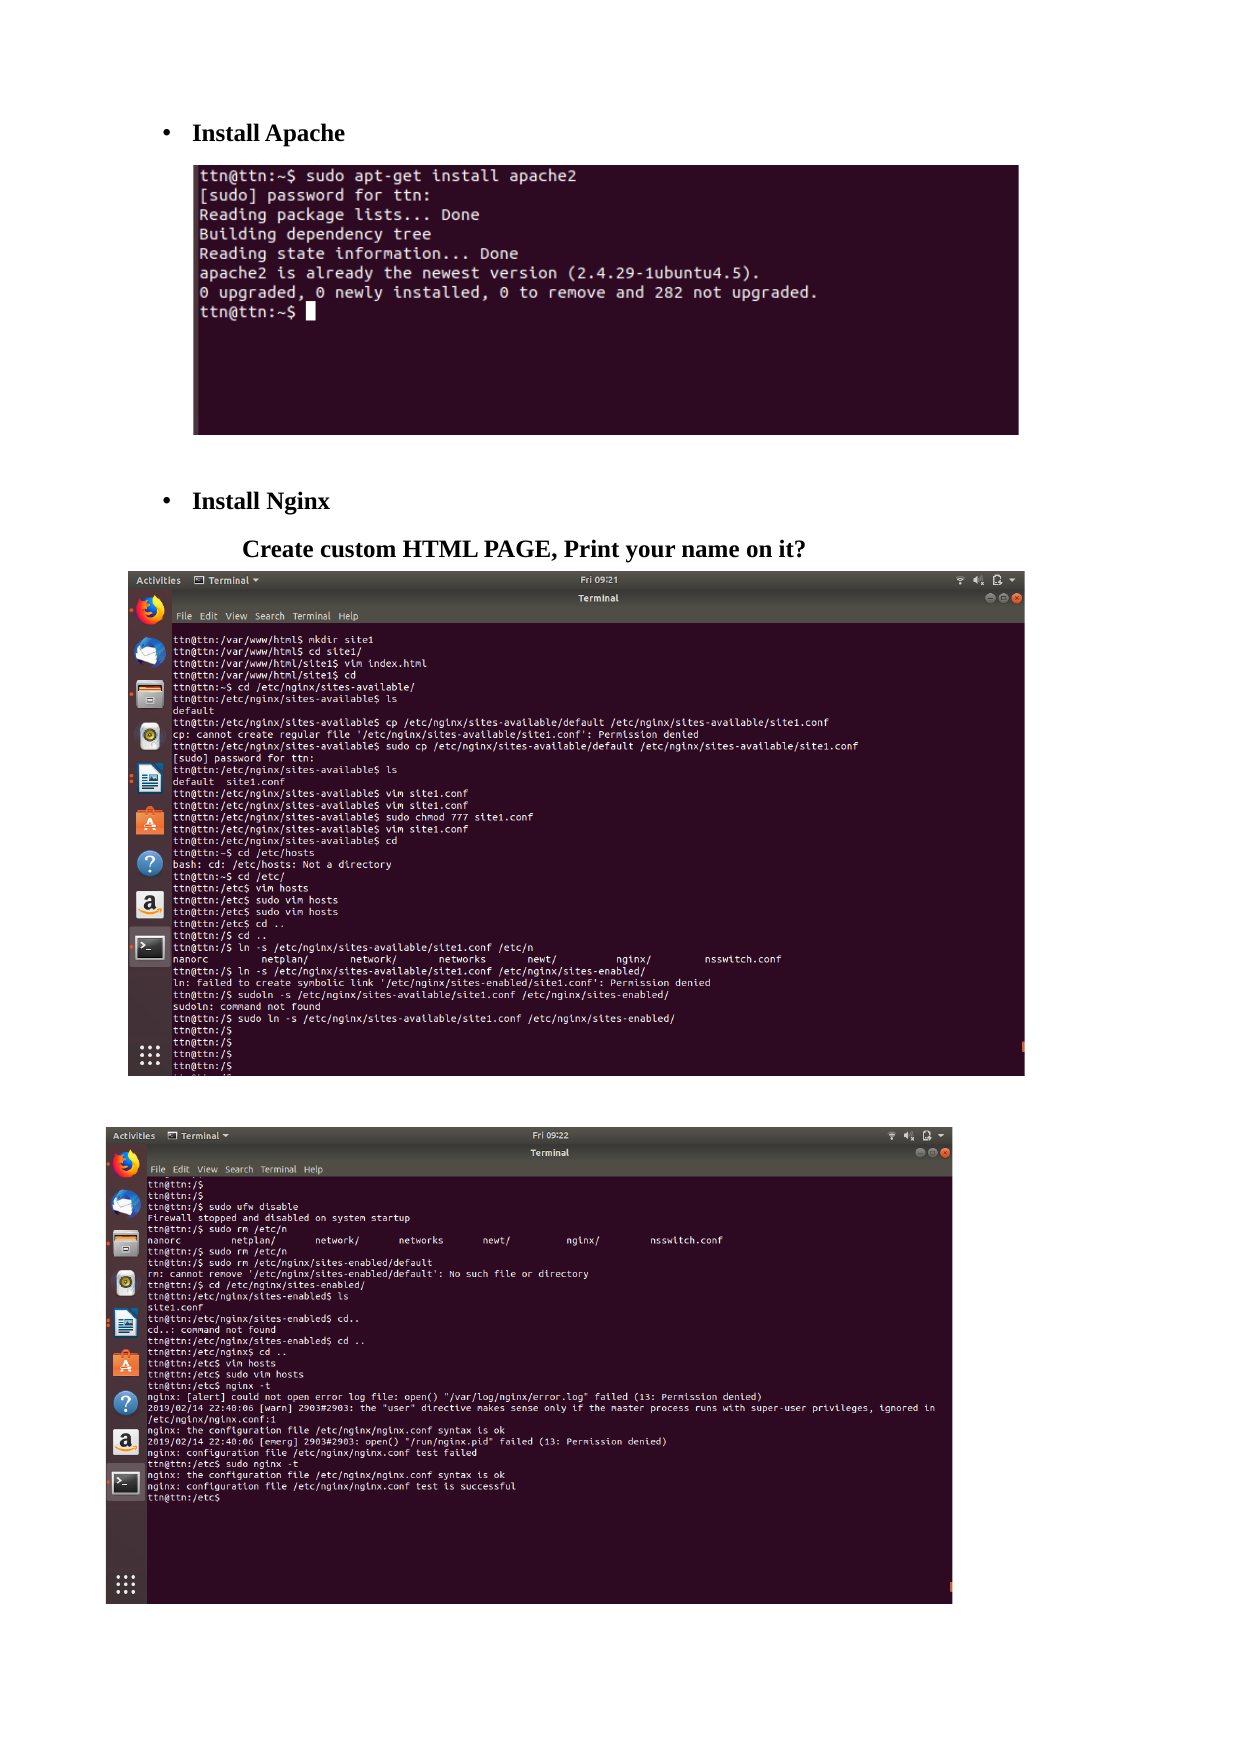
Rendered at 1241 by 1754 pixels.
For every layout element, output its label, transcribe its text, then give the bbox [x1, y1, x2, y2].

list Install Apache [162, 118, 1122, 147]
picture [105, 1127, 953, 1604]
list Install Nginx [162, 486, 1122, 515]
picture [193, 165, 1019, 435]
list Create custom HTML PAGE, Print your name on it? [162, 534, 1122, 563]
picture [128, 571, 1025, 1076]
